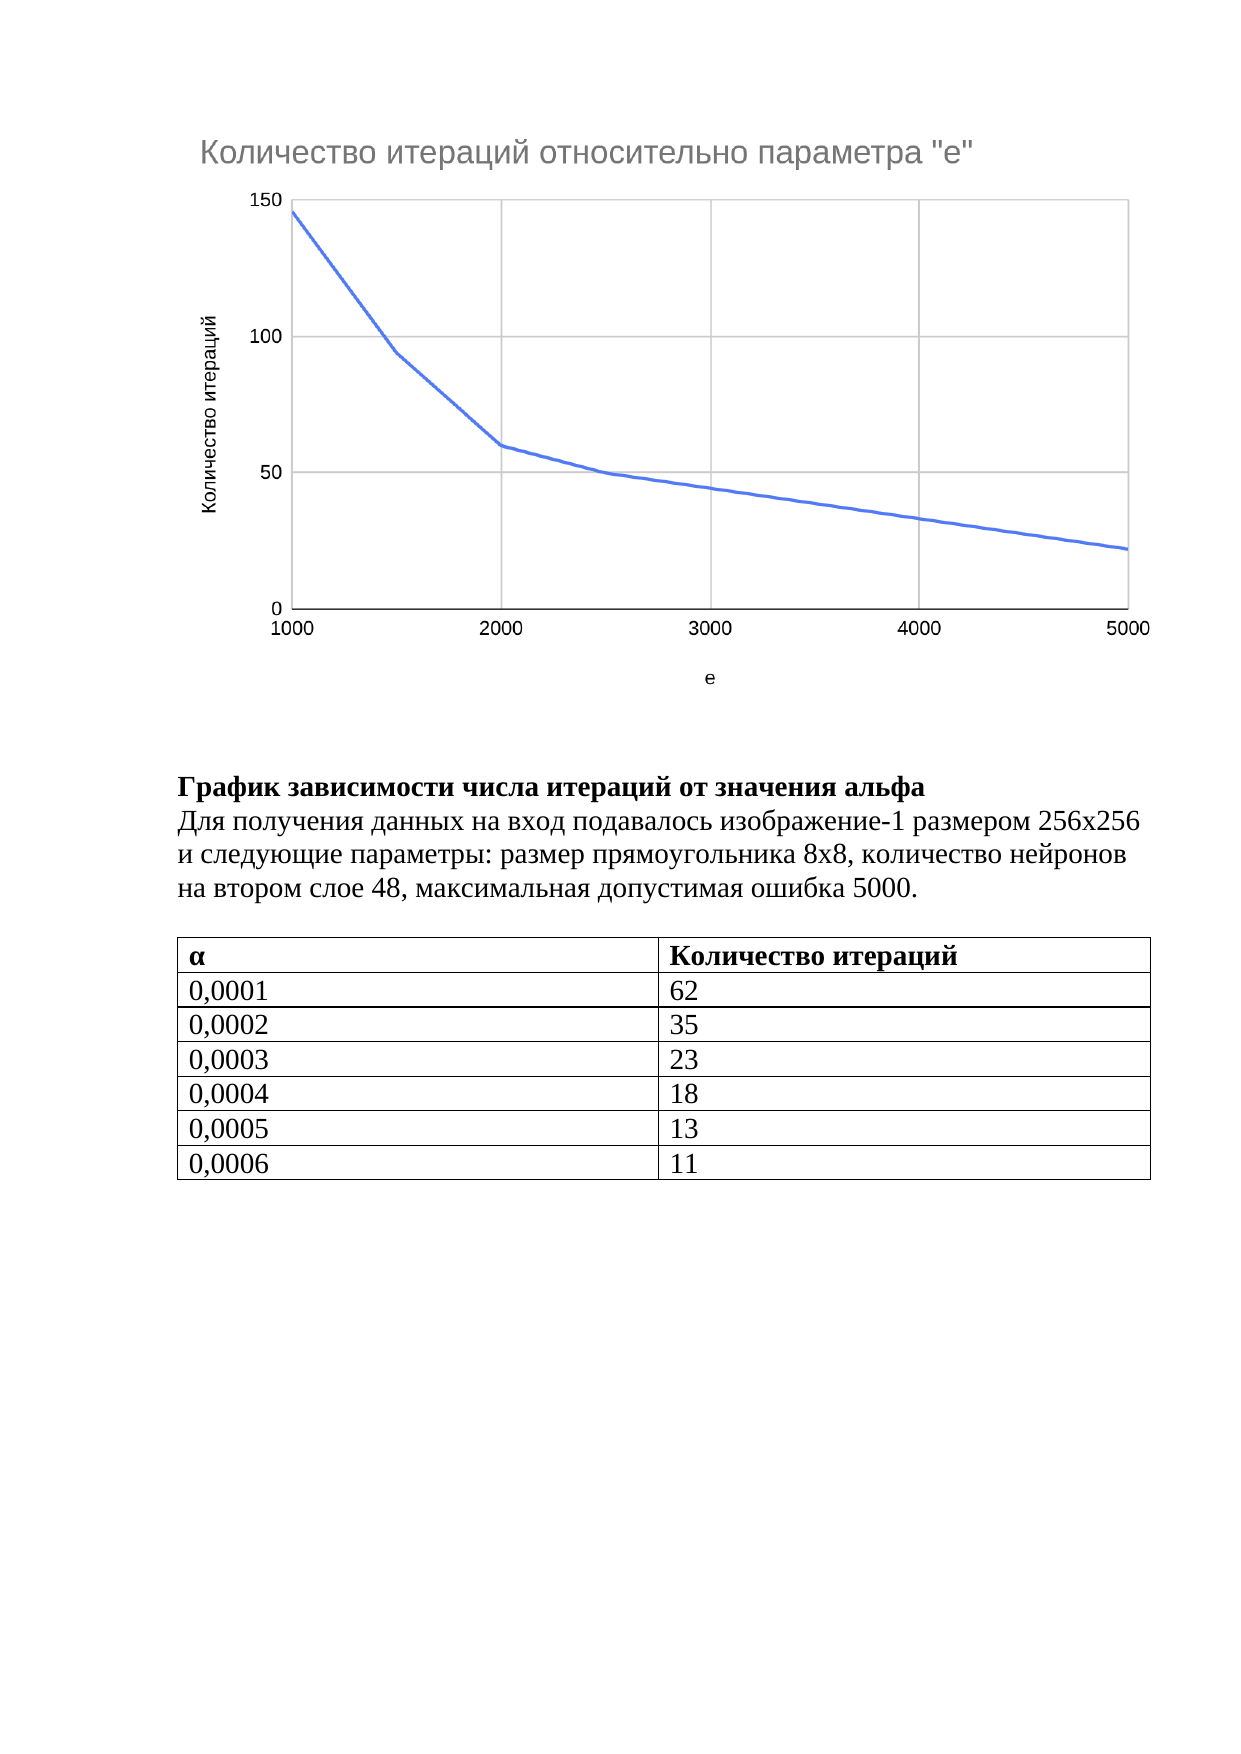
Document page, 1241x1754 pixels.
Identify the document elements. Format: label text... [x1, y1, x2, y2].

table_cell 0,0002 [178, 1008, 658, 1041]
table_cell 0,0005 [178, 1111, 658, 1145]
table_cell 0,0001 [178, 973, 658, 1006]
table_cell 11 [659, 1146, 1150, 1179]
text График зависимости числа итераций от значения альфа [177, 769, 1152, 803]
text Для получения данных на вход подавалось изображение-1 размером 256х256 и следующие параметры: размер прямоугольника 8х8, количество нейронов на втором слое 48, максимальная допустимая ошибка 5000. [177, 803, 1152, 904]
table_cell 23 [659, 1042, 1150, 1076]
table_cell 0,0006 [178, 1146, 658, 1179]
table_header Количество итераций [659, 938, 1150, 972]
table_cell 13 [659, 1111, 1150, 1145]
table_cell 35 [659, 1008, 1150, 1041]
table_cell 0,0004 [178, 1077, 658, 1110]
table_cell 18 [659, 1077, 1150, 1110]
table_cell 62 [659, 973, 1150, 1006]
table_header α [178, 938, 658, 972]
table_cell 0,0003 [178, 1042, 658, 1076]
